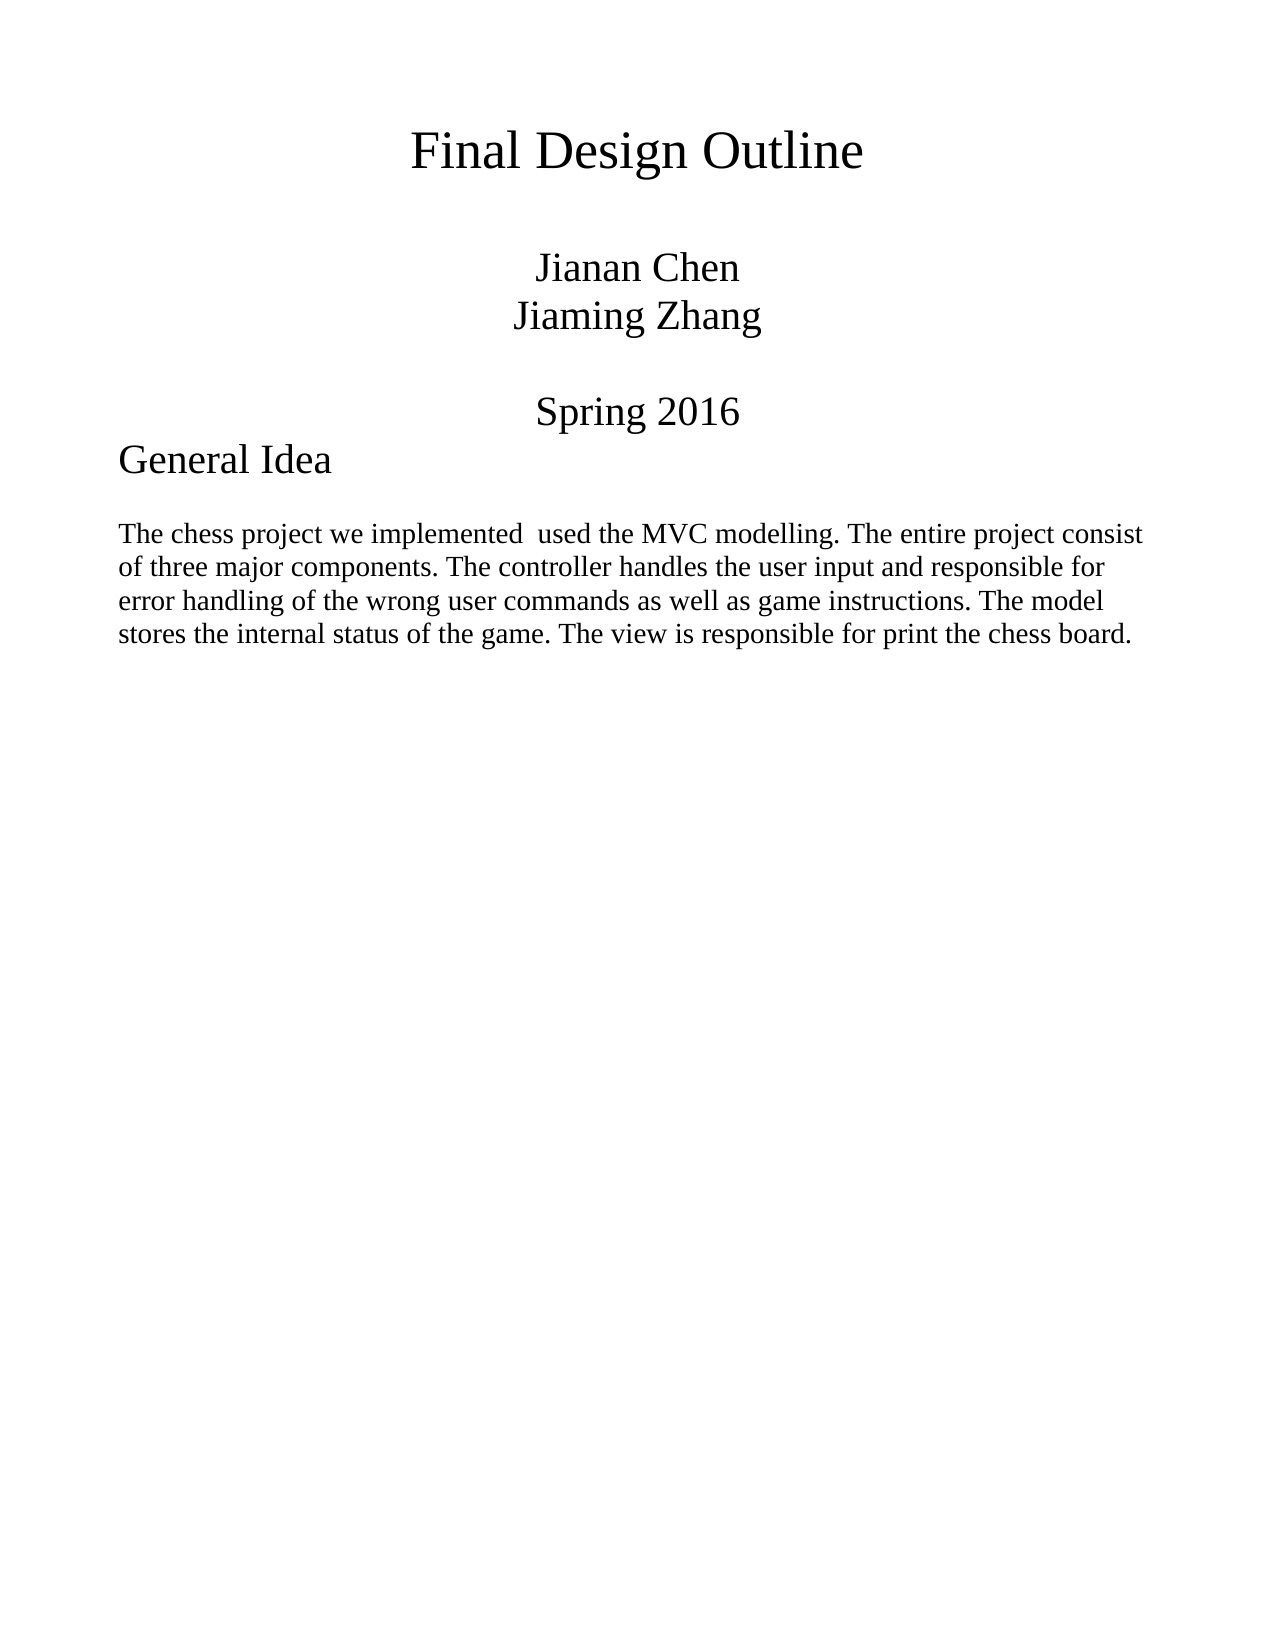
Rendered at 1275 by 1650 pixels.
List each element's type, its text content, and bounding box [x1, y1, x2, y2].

text Jiaming Zhang [118, 291, 1157, 338]
text Final Design Outline [118, 118, 1157, 180]
text Spring 2016 [118, 386, 1157, 434]
text Jianan Chen [118, 243, 1157, 291]
text General Idea [118, 434, 1157, 482]
text The chess project we implemented used the MVC modelling. The entire project consist of three major components. The controller handles the user input and responsible for error handling of the wrong user commands as well as game instructions. The model stores the internal status of the game. The view is responsible for print the chess board. [118, 516, 1157, 650]
